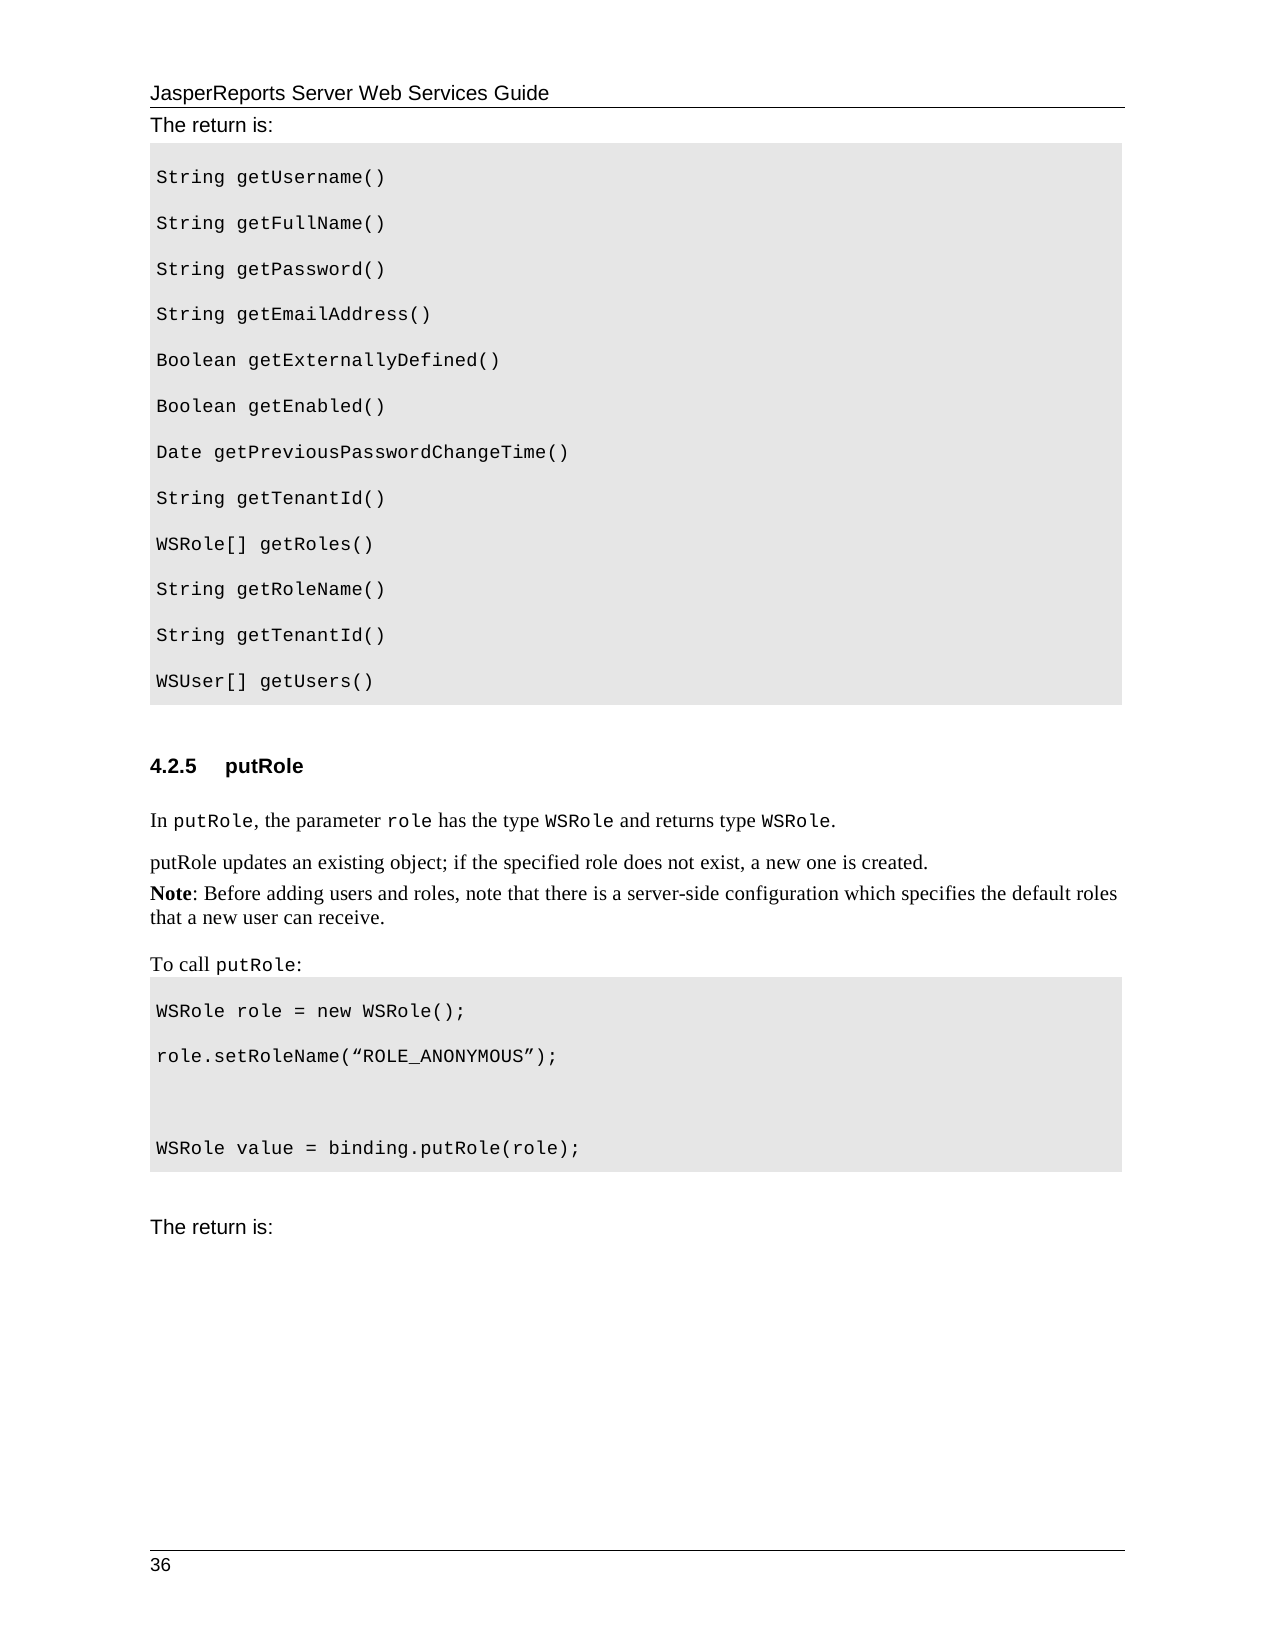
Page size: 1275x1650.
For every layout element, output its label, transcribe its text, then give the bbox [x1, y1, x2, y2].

text The return is: [150, 112, 1125, 137]
subtitle putRole [150, 754, 1125, 778]
subtitle In putRole, the parameter role has the type WSRole and returns type WSRole. [150, 803, 1125, 833]
text The return is: [150, 1215, 1125, 1239]
subtitle To call putRole: [150, 947, 1125, 977]
subtitle putRole updates an existing object; if the specified role does not exist, a new one is created. [150, 845, 1125, 874]
text Note: Before adding users and roles, note that there is a server-side configuration which specifies the default roles that a new user can receive. [150, 881, 1125, 929]
table_header String getUsername() String getFullName() String getPassword() String getEmailAddress() Boolean getExternallyDefined() Boolean getEnabled() Date getPreviousPasswordChangeTime() String getTenantId() WSRole[] getRoles() String getRoleName() String getTenantId() WSUser[] getUsers() [150, 143, 1122, 705]
table_header WSRole role = new WSRole(); role.setRoleName(“ROLE_ANONYMOUS”); WSRole value = binding.putRole(role); [150, 977, 1122, 1172]
